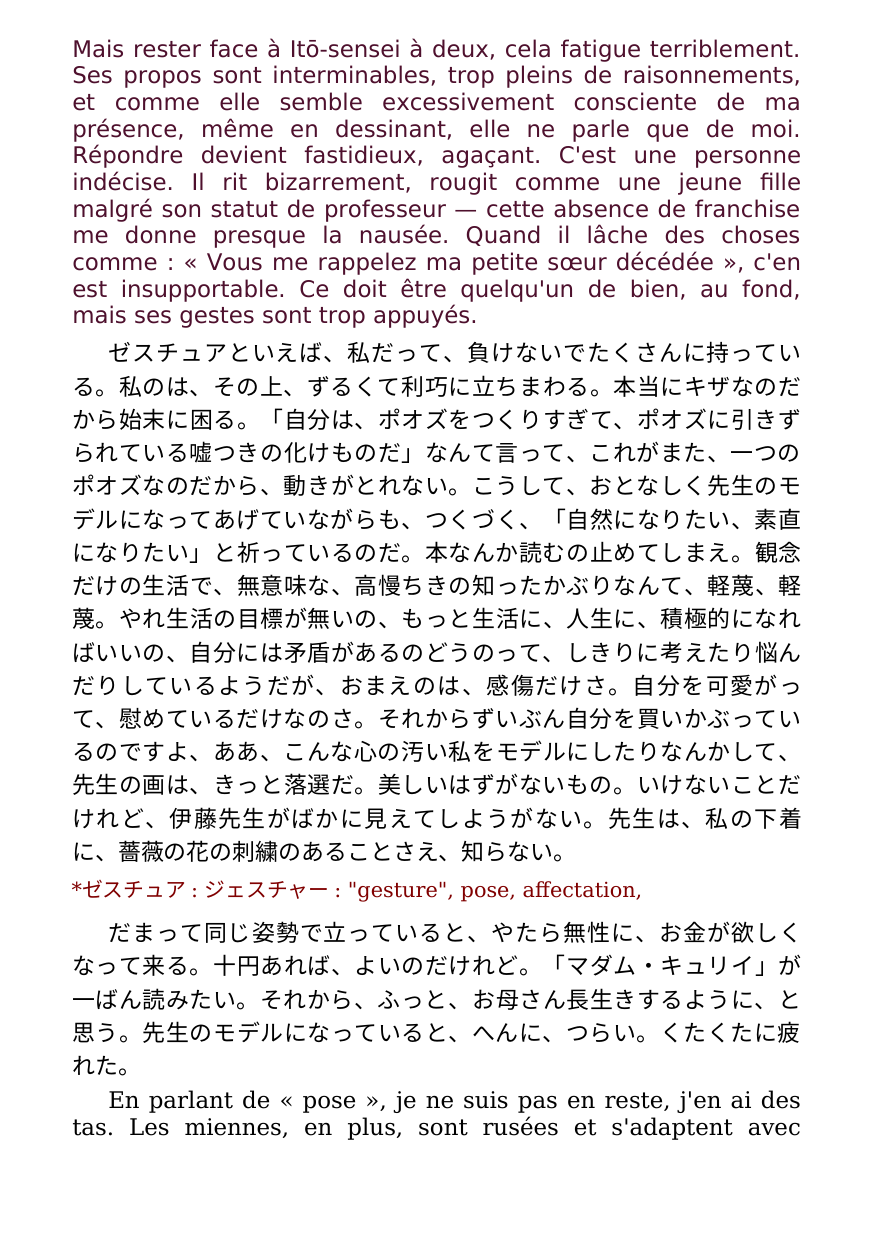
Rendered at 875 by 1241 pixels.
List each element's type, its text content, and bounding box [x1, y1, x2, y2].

text だまって同じ姿勢で立っていると、やたら無性に、お金が欲しくなって来る。十円あれば、よいのだけれど。「マダム・キュリイ」が一ばん読みたい。それから、ふっと、お母さん長生きするように、と思う。先生のモデルになっていると、へんに、つらい。くたくたに疲れた。 [72, 915, 802, 1081]
text En parlant de « pose », je ne suis pas en reste, j'en ai des tas. Les miennes, en plus, sont rusées et s'adaptent avec [72, 1087, 802, 1140]
text Mais rester face à Itō-sensei à deux, cela fatigue terriblement. Ses propos sont interminables, trop pleins de raisonnements, et comme elle semble excessivement consciente de ma présence, même en dessinant, elle ne parle que de moi. Répondre devient fastidieux, agaçant. C'est une personne indécise. Il rit bizarrement, rougit comme une jeune fille malgré son statut de professeur — cette absence de franchise me donne presque la nausée. Quand il lâche des choses comme : « Vous me rappelez ma petite sœur décédée », c'en est insupportable. Ce doit être quelqu'un de bien, au fond, mais ses gestes sont trop appuyés. [72, 36, 802, 329]
text *ゼスチュア : ジェスチャー : "gesture", pose, affectation, [71, 873, 803, 903]
text ゼスチュアといえば、私だって、負けないでたくさんに持っている。私のは、その上、ずるくて利巧に立ちまわる。本当にキザなのだから始末に困る。「自分は、ポオズをつくりすぎて、ポオズに引きずられている嘘つきの化けものだ」なんて言って、これがまた、一つのポオズなのだから、動きがとれない。こうして、おとなしく先生のモデルになってあげていながらも、つくづく、「自然になりたい、素直になりたい」と祈っているのだ。本なんか読むの止めてしまえ。観念だけの生活で、無意味な、高慢ちきの知ったかぶりなんて、軽蔑、軽蔑。やれ生活の目標が無いの、もっと生活に、人生に、積極的になればいいの、自分には矛盾があるのどうのって、しきりに考えたり悩んだりしているようだが、おまえのは、感傷だけさ。自分を可愛がって、慰めているだけなのさ。それからずいぶん自分を買いかぶっているのですよ、ああ、こんな心の汚い私をモデルにしたりなんかして、先生の画は、きっと落選だ。美しいはずがないもの。いけないことだけれど、伊藤先生がばかに見えてしようがない。先生は、私の下着に、薔薇の花の刺繍のあることさえ、知らない。 [72, 335, 802, 867]
